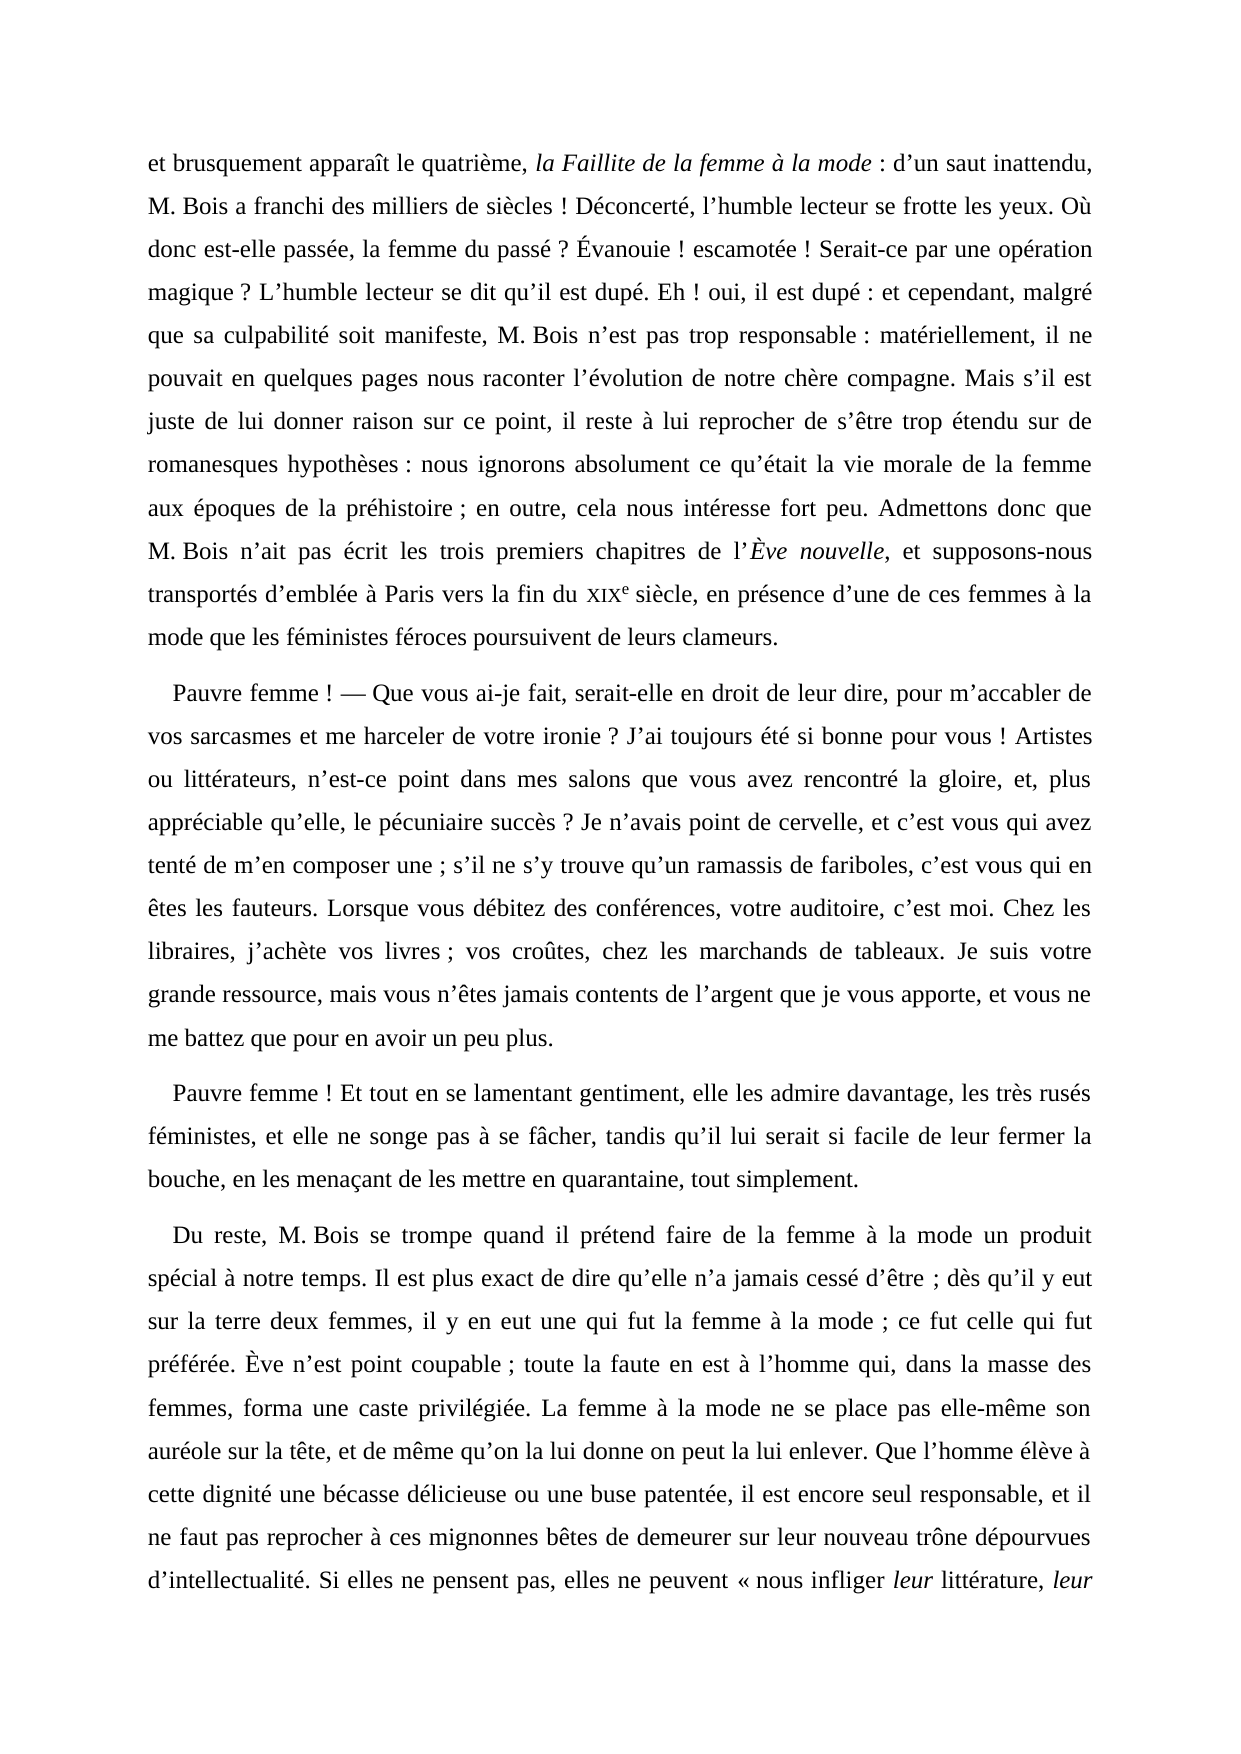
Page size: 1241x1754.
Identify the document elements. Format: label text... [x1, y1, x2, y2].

text Du reste, M. Bois se trompe quand il prétend faire de la femme à la mode un produit spécial à notre temps. Il est plus exact de dire qu’elle n’a jamais cessé d’être ; dès qu’il y eut sur la terre deux femmes, il y en eut une qui fut la femme à la mode ; ce fut celle qui fut préférée. Ève n’est point coupable ; toute la faute en est à l’homme qui, dans la masse des femmes, forma une caste privilégiée. La femme à la mode ne se place pas elle-même son auréole sur la tête, et de même qu’on la lui donne on peut la lui enlever. Que l’homme élève à cette dignité une bécasse délicieuse ou une buse patentée, il est encore seul responsable, et il ne faut pas reprocher à ces mignonnes bêtes de demeurer sur leur nouveau trône dépourvues d’intellectualité. Si elles ne pensent pas, elles ne peuvent « nous infliger leur littérature, leur [148, 1220, 1093, 1594]
text et brusquement apparaît le quatrième, la Faillite de la femme à la mode : d’un saut inattendu, M. Bois a franchi des milliers de siècles ! Déconcerté, l’humble lecteur se frotte les yeux. Où donc est-elle passée, la femme du passé ? Évanouie ! escamotée ! Serait-ce par une opération magique ? L’humble lecteur se dit qu’il est dupé. Eh ! oui, il est dupé : et cependant, malgré que sa culpabilité soit manifeste, M. Bois n’est pas trop responsable : matériellement, il ne pouvait en quelques pages nous raconter l’évolution de notre chère compagne. Mais s’il est juste de lui donner raison sur ce point, il reste à lui reprocher de s’être trop étendu sur de romanesques hypothèses : nous ignorons absolument ce qu’était la vie morale de la femme aux époques de la préhistoire ; en outre, cela nous intéresse fort peu. Admettons donc que M. Bois n’ait pas écrit les trois premiers chapitres de l’Ève nouvelle, et supposons-nous transportés d’emblée à Paris vers la fin du xixe siècle, en présence d’une de ces femmes à la mode que les féministes féroces poursuivent de leurs clameurs. [148, 148, 1093, 651]
text Pauvre femme ! Et tout en se lamentant gentiment, elle les admire davantage, les très rusés féministes, et elle ne songe pas à se fâcher, tandis qu’il lui serait si facile de leur fermer la bouche, en les menaçant de les mettre en quarantaine, tout simplement. [148, 1078, 1093, 1193]
text Pauvre femme ! — Que vous ai-je fait, serait-elle en droit de leur dire, pour m’accabler de vos sarcasmes et me harceler de votre ironie ? J’ai toujours été si bonne pour vous ! Artistes ou littérateurs, n’est-ce point dans mes salons que vous avez rencontré la gloire, et, plus appréciable qu’elle, le pécuniaire succès ? Je n’avais point de cervelle, et c’est vous qui avez tenté de m’en composer une ; s’il ne s’y trouve qu’un ramassis de fariboles, c’est vous qui en êtes les fauteurs. Lorsque vous débitez des conférences, votre auditoire, c’est moi. Chez les libraires, j’achète vos livres ; vos croûtes, chez les marchands de tableaux. Je suis votre grande ressource, mais vous n’êtes jamais contents de l’argent que je vous apporte, et vous ne me battez que pour en avoir un peu plus. [148, 678, 1093, 1051]
